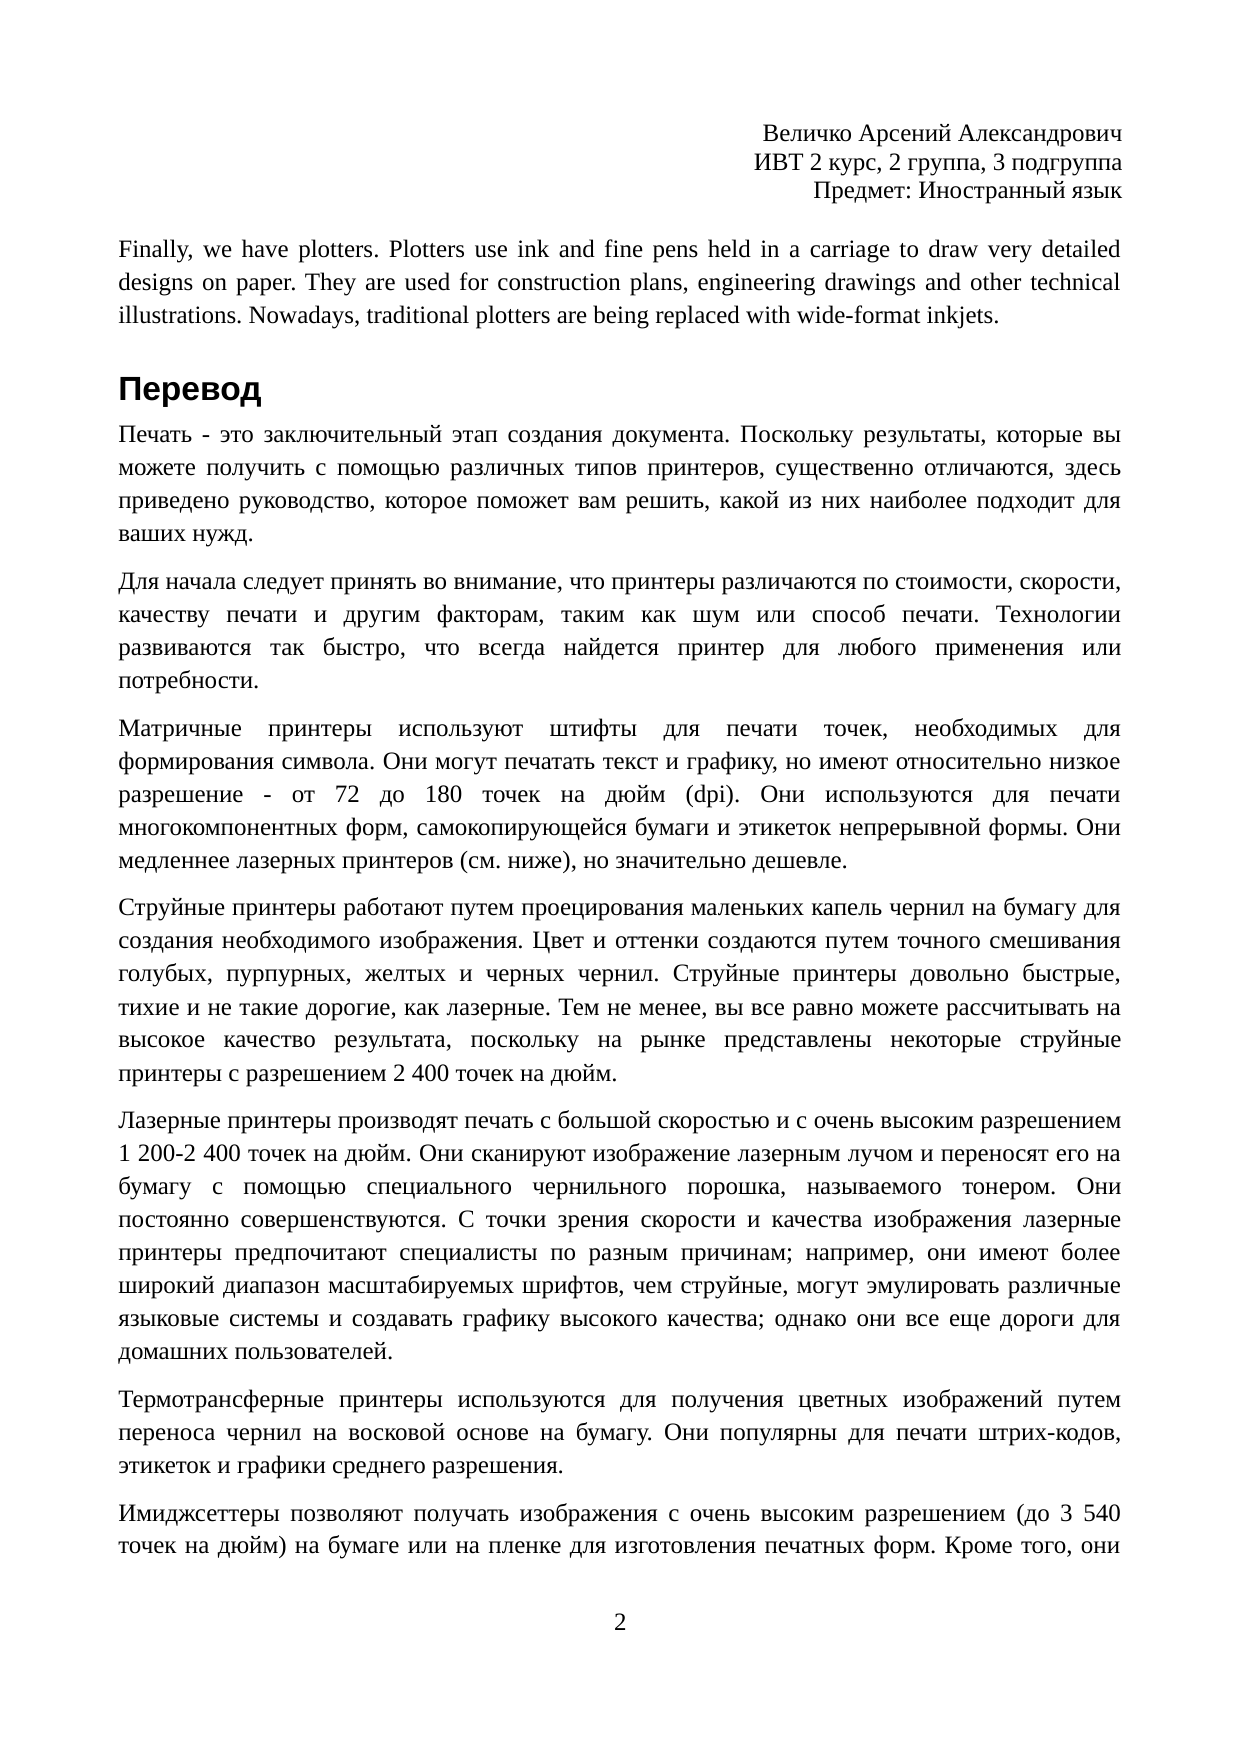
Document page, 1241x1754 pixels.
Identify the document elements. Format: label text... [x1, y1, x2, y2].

subtitle Перевод [118, 368, 1122, 407]
text Лазерные принтеры производят печать с большой скоростью и с очень высоким разрешением 1 200-2 400 точек на дюйм. Они сканируют изображение лазерным лучом и переносят его на бумагу с помощью специального чернильного порошка, называемого тонером. Они постоянно совершенствуются. С точки зрения скорости и качества изображения лазерные принтеры предпочитают специалисты по разным причинам; например, они имеют более широкий диапазон масштабируемых шрифтов, чем струйные, могут эмулировать различные языковые системы и создавать графику высокого качества; однако они все еще дороги для домашних пользователей. [118, 1105, 1122, 1365]
text Для начала следует принять во внимание, что принтеры различаются по стоимости, скорости, качеству печати и другим факторам, таким как шум или способ печати. Технологии развиваются так быстро, что всегда найдется принтер для любого применения или потребности. [118, 566, 1122, 694]
text Finally, we have plotters. Plotters use ink and fine pens held in a carriage to draw very detailed designs on paper. They are used for construction plans, engineering drawings and other technical illustrations. Nowadays, traditional plotters are being replaced with wide-format inkjets. [118, 234, 1122, 329]
text Имиджсеттеры позволяют получать изображения с очень высоким разрешением (до 3 540 точек на дюйм) на бумаге или на пленке для изготовления печатных форм. Кроме того, они [118, 1498, 1122, 1559]
text Струйные принтеры работают путем проецирования маленьких капель чернил на бумагу для создания необходимого изображения. Цвет и оттенки создаются путем точного смешивания голубых, пурпурных, желтых и черных чернил. Струйные принтеры довольно быстрые, тихие и не такие дорогие, как лазерные. Тем не менее, вы все равно можете рассчитывать на высокое качество результата, поскольку на рынке представлены некоторые струйные принтеры с разрешением 2 400 точек на дюйм. [118, 892, 1122, 1086]
text Печать - это заключительный этап создания документа. Поскольку результаты, которые вы можете получить с помощью различных типов принтеров, существенно отличаются, здесь приведено руководство, которое поможет вам решить, какой из них наиболее подходит для ваших нужд. [118, 419, 1122, 547]
text Матричные принтеры используют штифты для печати точек, необходимых для формирования символа. Они могут печатать текст и графику, но имеют относительно низкое разрешение - от 72 до 180 точек на дюйм (dpi). Они используются для печати многокомпонентных форм, самокопирующейся бумаги и этикеток непрерывной формы. Они медленнее лазерных принтеров (см. ниже), но значительно дешевле. [118, 713, 1122, 874]
text Термотрансферные принтеры используются для получения цветных изображений путем переноса чернил на восковой основе на бумагу. Они популярны для печати штрих-кодов, этикеток и графики среднего разрешения. [118, 1384, 1122, 1479]
